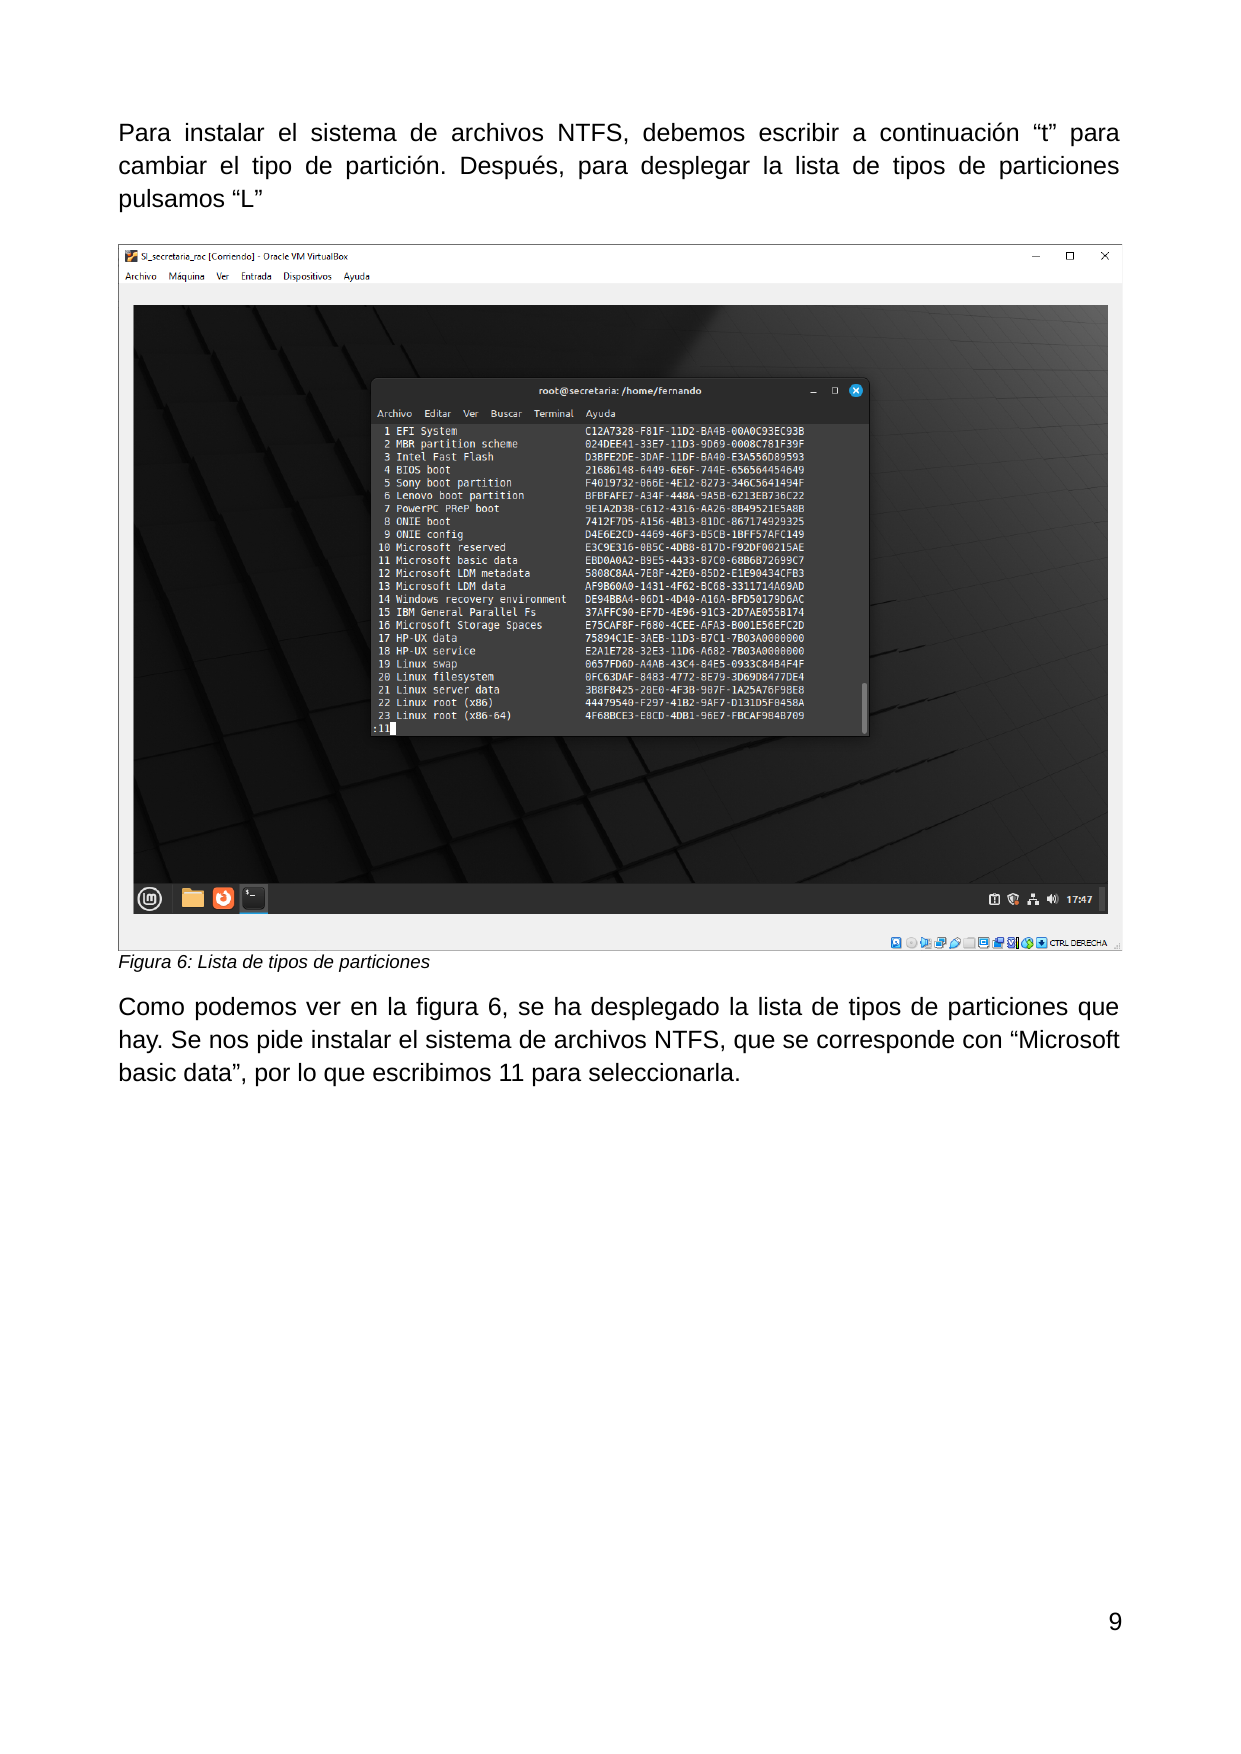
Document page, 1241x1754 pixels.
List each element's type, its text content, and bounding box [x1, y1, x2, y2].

text Figura 6: Lista de tipos de particiones [118, 951, 1122, 973]
text Para instalar el sistema de archivos NTFS, debemos escribir a continuación “t” para cambiar el tipo de partición. Después, para desplegar la lista de tipos de particiones pulsamos “L” [118, 118, 1122, 213]
text Como podemos ver en la figura 6, se ha desplegado la lista de tipos de particiones que hay. Se nos pide instalar el sistema de archivos NTFS, que se corresponde con “Microsoft basic data”, por lo que escribimos 11 para seleccionarla. [118, 992, 1122, 1086]
picture [118, 244, 1123, 951]
